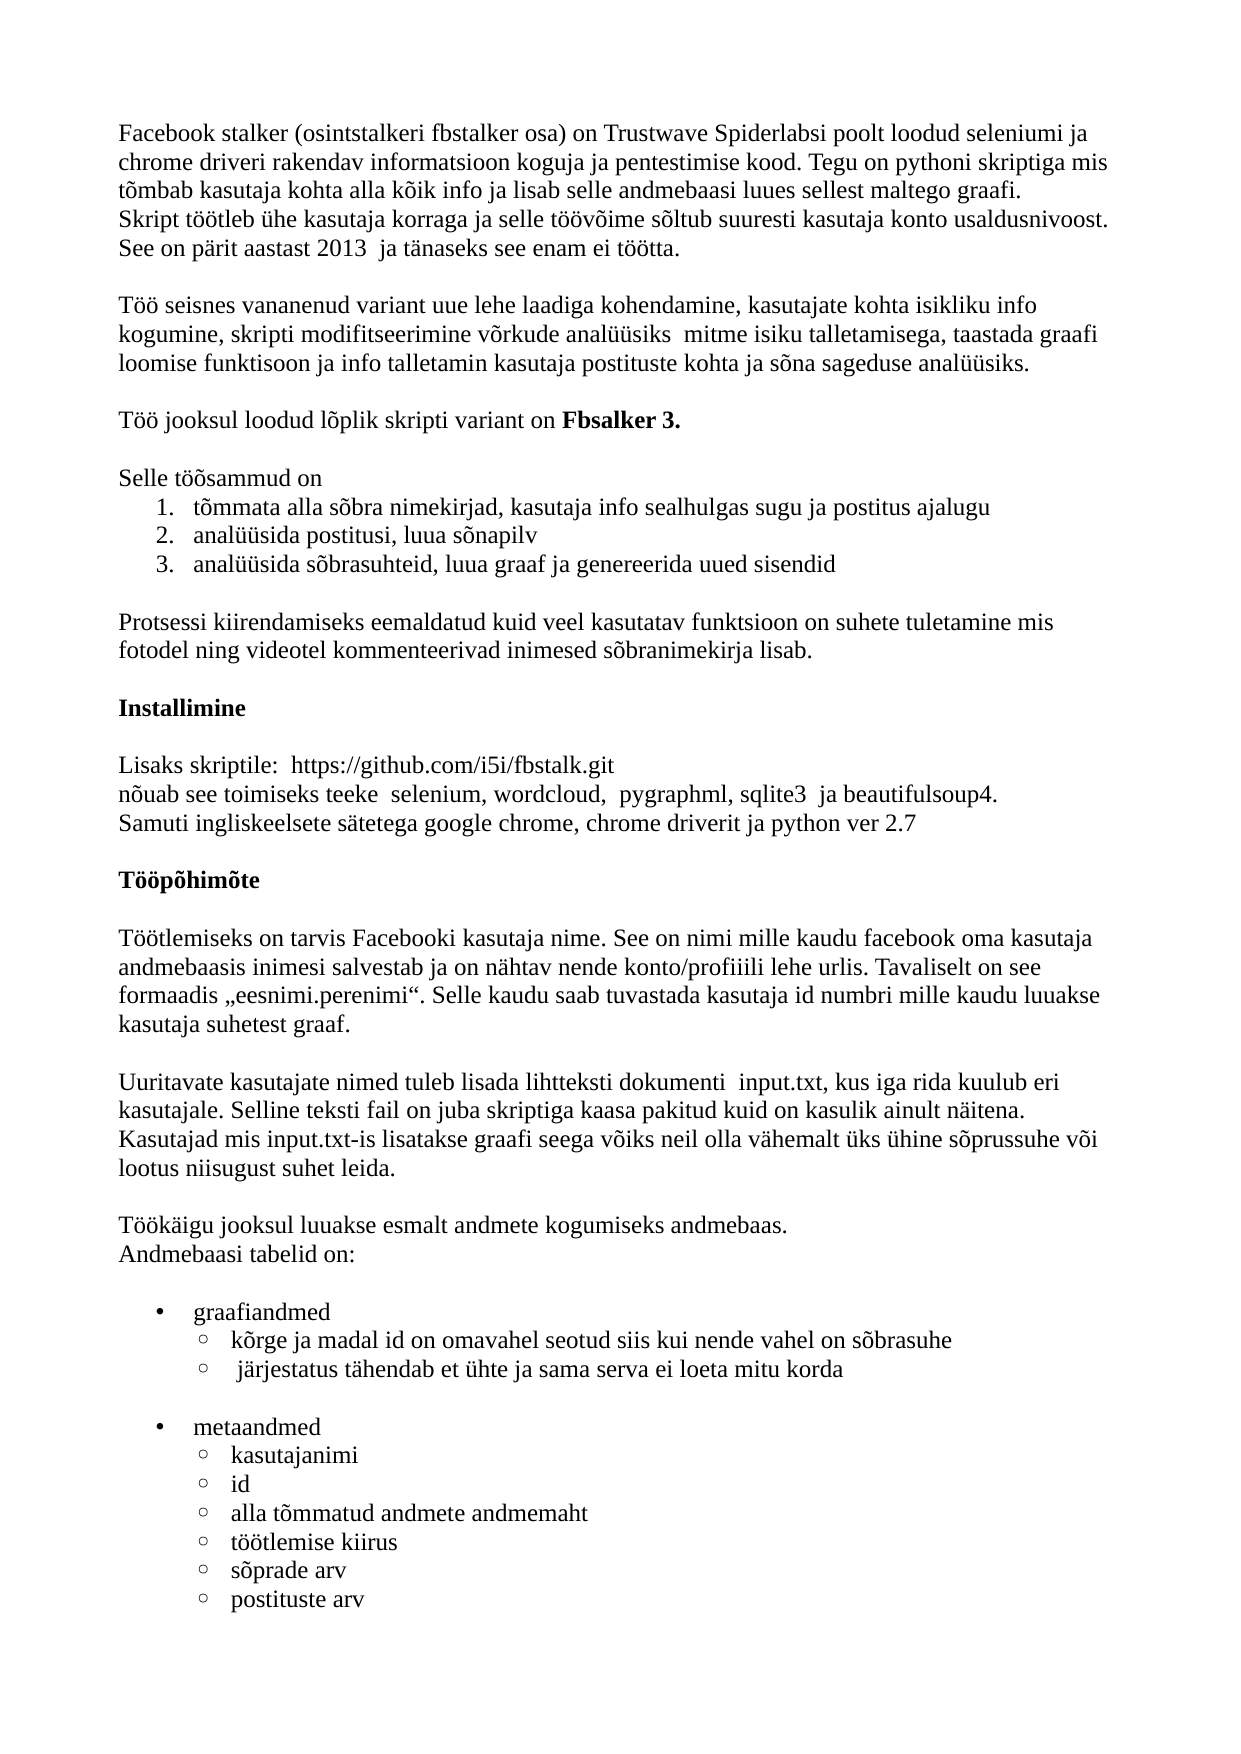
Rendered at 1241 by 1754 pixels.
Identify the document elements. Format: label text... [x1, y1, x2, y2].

text Protsessi kiirendamiseks eemaldatud kuid veel kasutatav funktsioon on suhete tuletamine mis fotodel ning videotel kommenteerivad inimesed sõbranimekirja lisab. [118, 607, 1122, 664]
list graafiandmed [156, 1297, 1122, 1326]
text Töötlemiseks on tarvis Facebooki kasutaja nime. See on nimi mille kaudu facebook oma kasutaja andmebaasis inimesi salvestab ja on nähtav nende konto/profiiili lehe urlis. Tavaliselt on see formaadis „eesnimi.perenimi“. Selle kaudu saab tuvastada kasutaja id numbri mille kaudu luuakse kasutaja suhetest graaf. [118, 923, 1122, 1038]
text Lisaks skriptile: https://github.com/i5i/fbstalk.git [118, 751, 1122, 779]
text Töö seisnes vananenud variant uue lehe laadiga kohendamine, kasutajate kohta isikliku info kogumine, skripti modifitseerimine võrkude analüüsiks mitme isiku talletamisega, taastada graafi loomise funktisoon ja info talletamin kasutaja postituste kohta ja sõna sageduse analüüsiks. [118, 291, 1122, 377]
list kõrge ja madal id on omavahel seotud siis kui nende vahel on sõbrasuhe [193, 1326, 1122, 1354]
text Facebook stalker (osintstalkeri fbstalker osa) on Trustwave Spiderlabsi poolt loodud seleniumi ja chrome driveri rakendav informatsioon koguja ja pentestimise kood. Tegu on pythoni skriptiga mis [118, 118, 1122, 176]
text Skript töötleb ühe kasutaja korraga ja selle töövõime sõltub suuresti kasutaja konto usaldusnivoost. [118, 204, 1122, 233]
text nõuab see toimiseks teeke selenium, wordcloud, pygraphml, sqlite3 ja beautifulsoup4. [118, 779, 1122, 808]
list analüüsida postitusi, luua sõnapilv [156, 521, 1122, 549]
list kasutajanimi [193, 1441, 1122, 1469]
text Andmebaasi tabelid on: [118, 1239, 1122, 1268]
text tõmbab kasutaja kohta alla kõik info ja lisab selle andmebaasi luues sellest maltego graafi. [118, 176, 1122, 204]
list tõmmata alla sõbra nimekirjad, kasutaja info sealhulgas sugu ja postitus ajalugu [156, 492, 1122, 521]
text See on pärit aastast 2013 ja tänaseks see enam ei töötta. [118, 233, 1122, 262]
list id [193, 1469, 1122, 1498]
text Selle töõsammud on [118, 463, 1122, 492]
list alla tõmmatud andmete andmemaht [193, 1498, 1122, 1527]
text Töökäigu jooksul luuakse esmalt andmete kogumiseks andmebaas. [118, 1211, 1122, 1239]
text Kasutajad mis input.txt-is lisatakse graafi seega võiks neil olla vähemalt üks ühine sõprussuhe või lootus niisugust suhet leida. [118, 1124, 1122, 1182]
text Samuti ingliskeelsete sätetega google chrome, chrome driverit ja python ver 2.7 [118, 808, 1122, 837]
list analüüsida sõbrasuhteid, luua graaf ja genereerida uued sisendid [156, 549, 1122, 578]
list postituste arv [193, 1584, 1122, 1613]
list metaandmed [156, 1412, 1122, 1441]
text Uuritavate kasutajate nimed tuleb lisada lihtteksti dokumenti input.txt, kus iga rida kuulub eri kasutajale. Selline teksti fail on juba skriptiga kaasa pakitud kuid on kasulik ainult näitena. [118, 1067, 1122, 1124]
text Töö jooksul loodud lõplik skripti variant on Fbsalker 3. [118, 406, 1122, 434]
list järjestatus tähendab et ühte ja sama serva ei loeta mitu korda [193, 1354, 1122, 1383]
text Installimine [118, 693, 1122, 722]
list sõprade arv [193, 1556, 1122, 1584]
list töötlemise kiirus [193, 1527, 1122, 1556]
text Tööpõhimõte [118, 866, 1122, 894]
